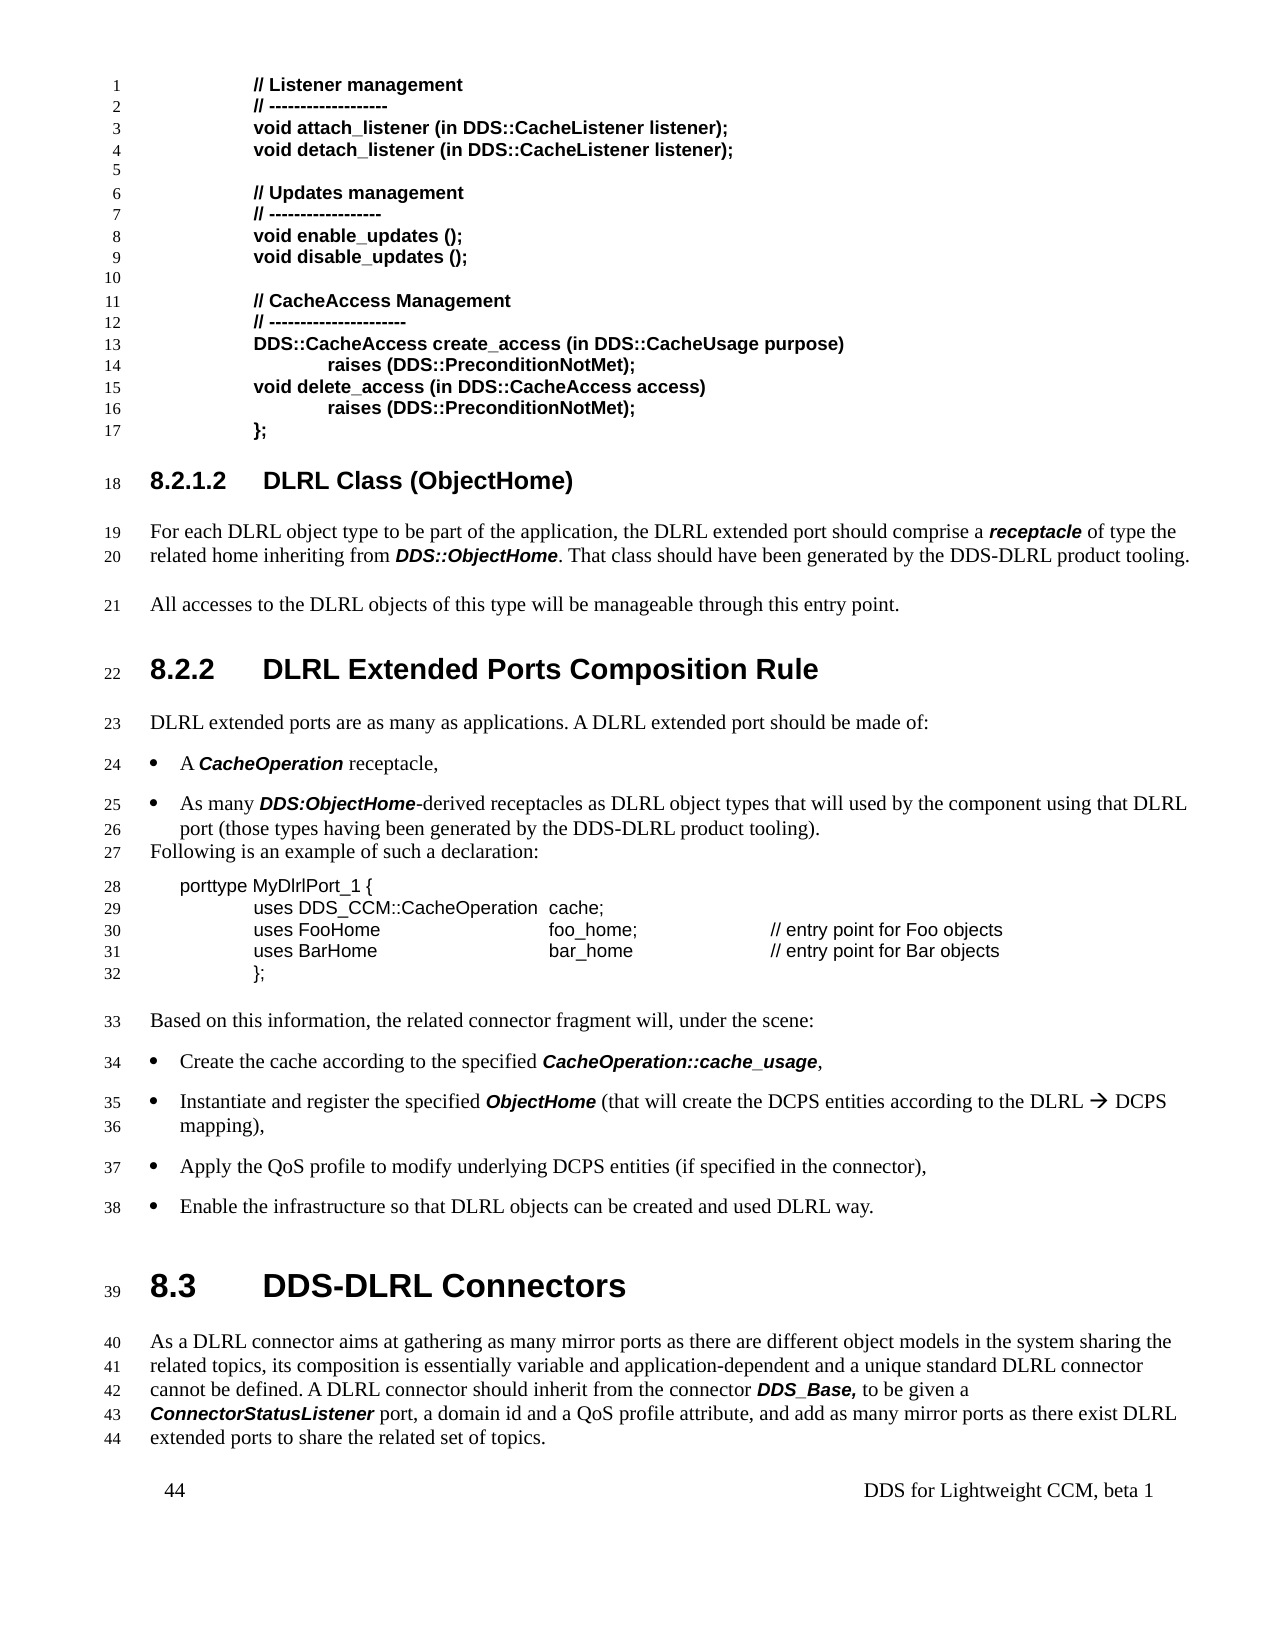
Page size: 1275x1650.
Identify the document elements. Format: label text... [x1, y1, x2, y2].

text As a DLRL connector aims at gathering as many mirror ports as there are different object models in the system sharing the related topics, its composition is essentially variable and application-dependent and a unique standard DLRL connector cannot be defined. A DLRL connector should inherit from the connector DDS_Base, to be given a ConnectorStatusListener port, a domain id and a QoS profile attribute, and add as many mirror ports as there exist DLRL extended ports to share the related set of topics. [150, 1329, 1200, 1449]
text For each DLRL object type to be part of the application, the DLRL extended port should comprise a receptacle of type the related home inheriting from DDS::ObjectHome. That class should have been generated by the DDS-DLRL product tooling. [150, 519, 1200, 567]
text All accesses to the DLRL objects of this type will be manageable through this entry point. [150, 592, 1200, 616]
text raises (DDS::PreconditionNotMet); [179, 354, 1200, 376]
text // Updates management [179, 182, 1200, 203]
text // ---------------------- [179, 311, 1200, 332]
subtitle DLRL Extended Ports Composition Rule [150, 652, 1200, 685]
text }; [179, 419, 1200, 440]
list Apply the QoS profile to modify underlying DCPS entities (if specified in the connector), [150, 1154, 1200, 1178]
list Enable the infrastructure so that DLRL objects can be created and used DLRL way. [150, 1194, 1200, 1218]
text // Listener management [179, 74, 1200, 95]
text uses FooHome foo_home; // entry point for Foo objects [179, 918, 1200, 940]
text // ------------------- [179, 95, 1200, 117]
text DDS::CacheAccess create_access (in DDS::CacheUsage purpose) [179, 332, 1200, 354]
text // CacheAccess Management [179, 289, 1200, 311]
text Following is an example of such a declaration: [150, 839, 1200, 863]
text void detach_listener (in DDS::CacheListener listener); [179, 138, 1200, 160]
text Based on this information, the related connector fragment will, under the scene: [150, 1008, 1200, 1032]
subtitle DDS-DLRL Connectors [150, 1266, 1200, 1304]
text DLRL extended ports are as many as applications. A DLRL extended port should be made of: [150, 710, 1200, 734]
text void enable_updates (); [179, 225, 1200, 246]
text void delete_access (in DDS::CacheAccess access) [179, 376, 1200, 397]
text }; [179, 962, 1200, 983]
text raises (DDS::PreconditionNotMet); [179, 397, 1200, 419]
text uses DDS_CCM::CacheOperation cache; [179, 897, 1200, 918]
text void attach_listener (in DDS::CacheListener listener); [179, 117, 1200, 138]
list As many DDS:ObjectHome-derived receptacles as DLRL object types that will used by the component using that DLRL port (those types having been generated by the DDS-DLRL product tooling). [150, 791, 1200, 839]
list A CacheOperation receptacle, [150, 751, 1200, 775]
text porttype MyDlrlPort_1 { [179, 875, 1200, 897]
list Create the cache according to the specified CacheOperation::cache_usage, [150, 1048, 1200, 1073]
subtitle DLRL Class (ObjectHome) [150, 466, 1200, 494]
text uses BarHome bar_home // entry point for Bar objects [179, 940, 1200, 962]
text void disable_updates (); [179, 246, 1200, 268]
list Instantiate and register the specified ObjectHome (that will create the DCPS entities according to the DLRL  DCPS mapping), [150, 1089, 1200, 1137]
text // ------------------ [179, 203, 1200, 225]
